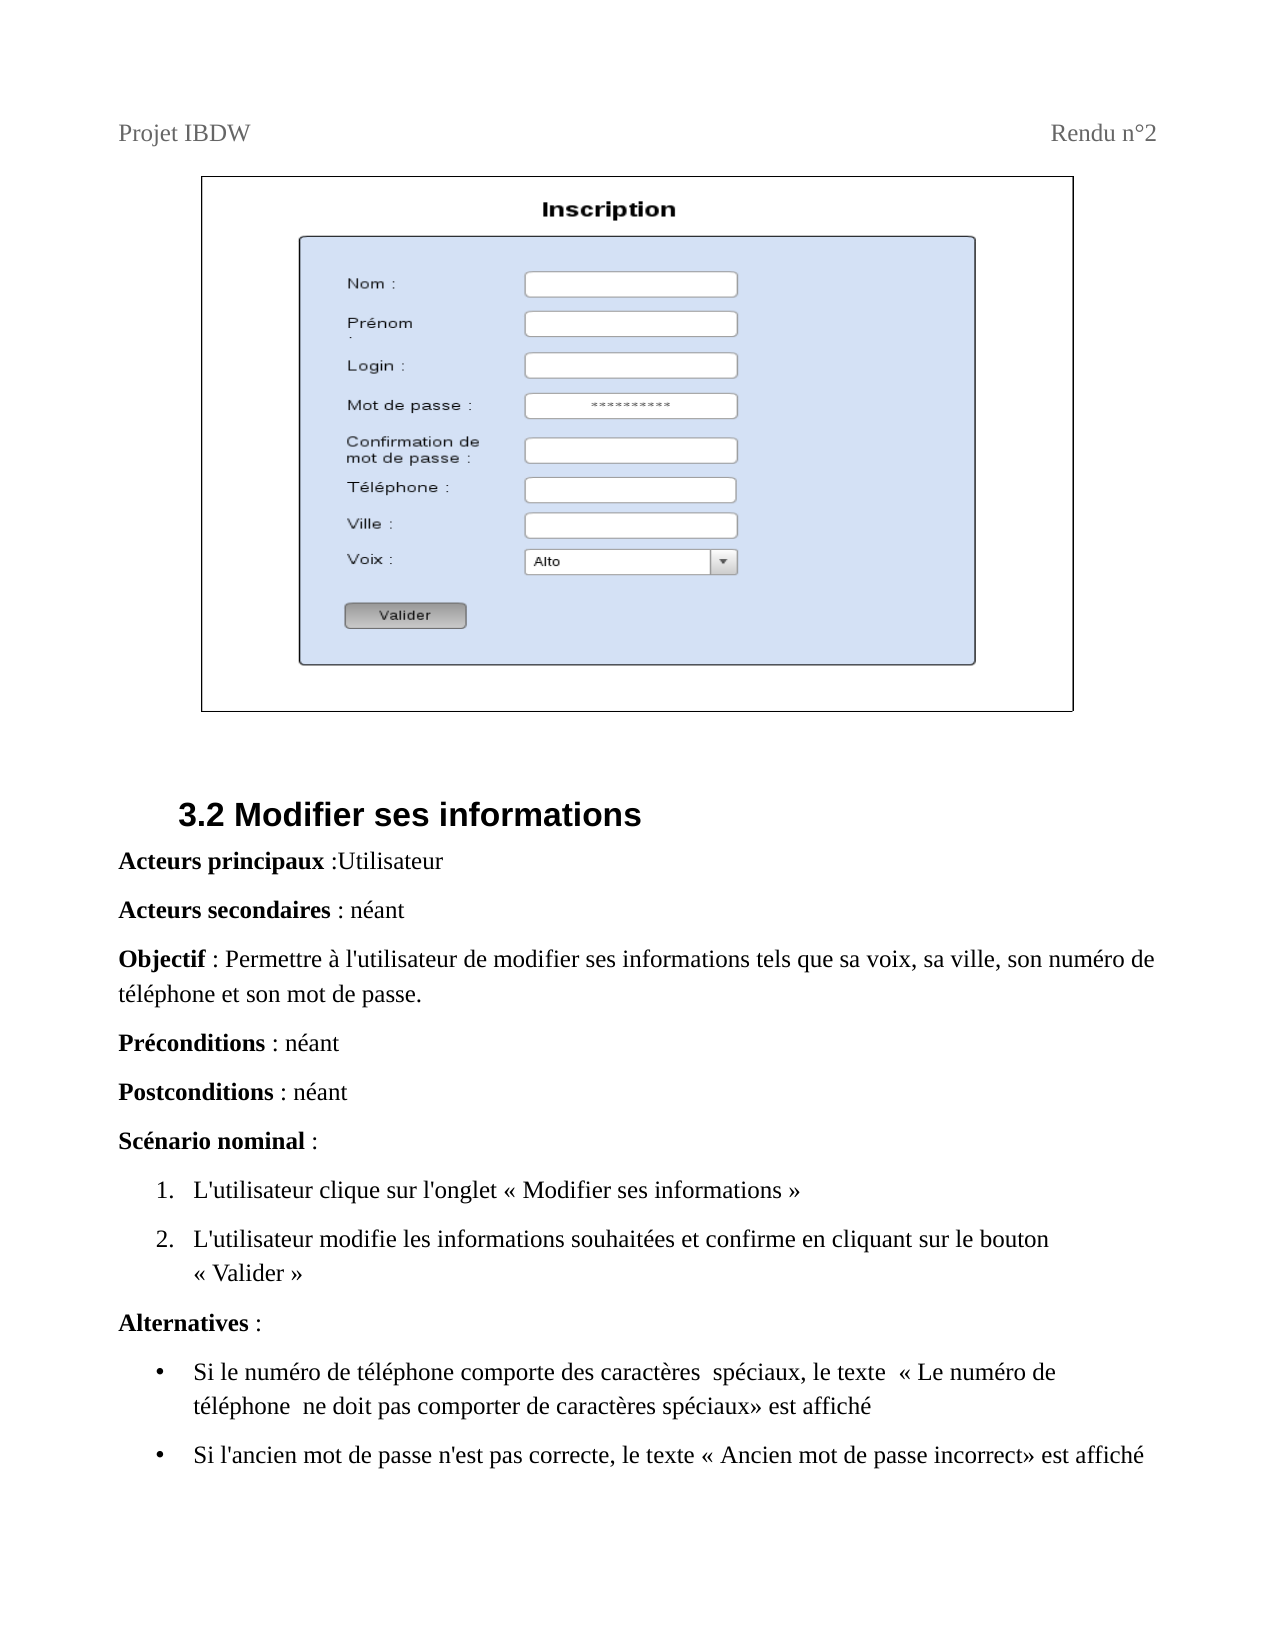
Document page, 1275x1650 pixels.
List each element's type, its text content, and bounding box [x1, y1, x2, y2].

subtitle 3.2 Modifier ses informations [118, 795, 1157, 834]
list Si l'ancien mot de passe n'est pas correcte, le texte « Ancien mot de passe incorrect» est affiché [156, 1440, 1157, 1469]
picture [201, 176, 1074, 712]
text Scénario nominal : [118, 1126, 1157, 1155]
text Objectif : Permettre à l'utilisateur de modifier ses informations tels que sa voix, sa ville, son numéro de téléphone et son mot de passe. [118, 944, 1157, 1007]
text Préconditions : néant [118, 1028, 1157, 1057]
text Postconditions : néant [118, 1077, 1157, 1106]
text Acteurs principaux :Utilisateur [118, 846, 1157, 875]
text Acteurs secondaires : néant [118, 895, 1157, 924]
text Alternatives : [118, 1308, 1157, 1336]
list L'utilisateur modifie les informations souhaitées et confirme en cliquant sur le bouton « Valider » [156, 1224, 1157, 1287]
list L'utilisateur clique sur l'onglet « Modifier ses informations » [156, 1175, 1157, 1204]
list Si le numéro de téléphone comporte des caractères spéciaux, le texte « Le numéro de téléphone ne doit pas comporter de caractères spéciaux» est affiché [156, 1357, 1157, 1420]
